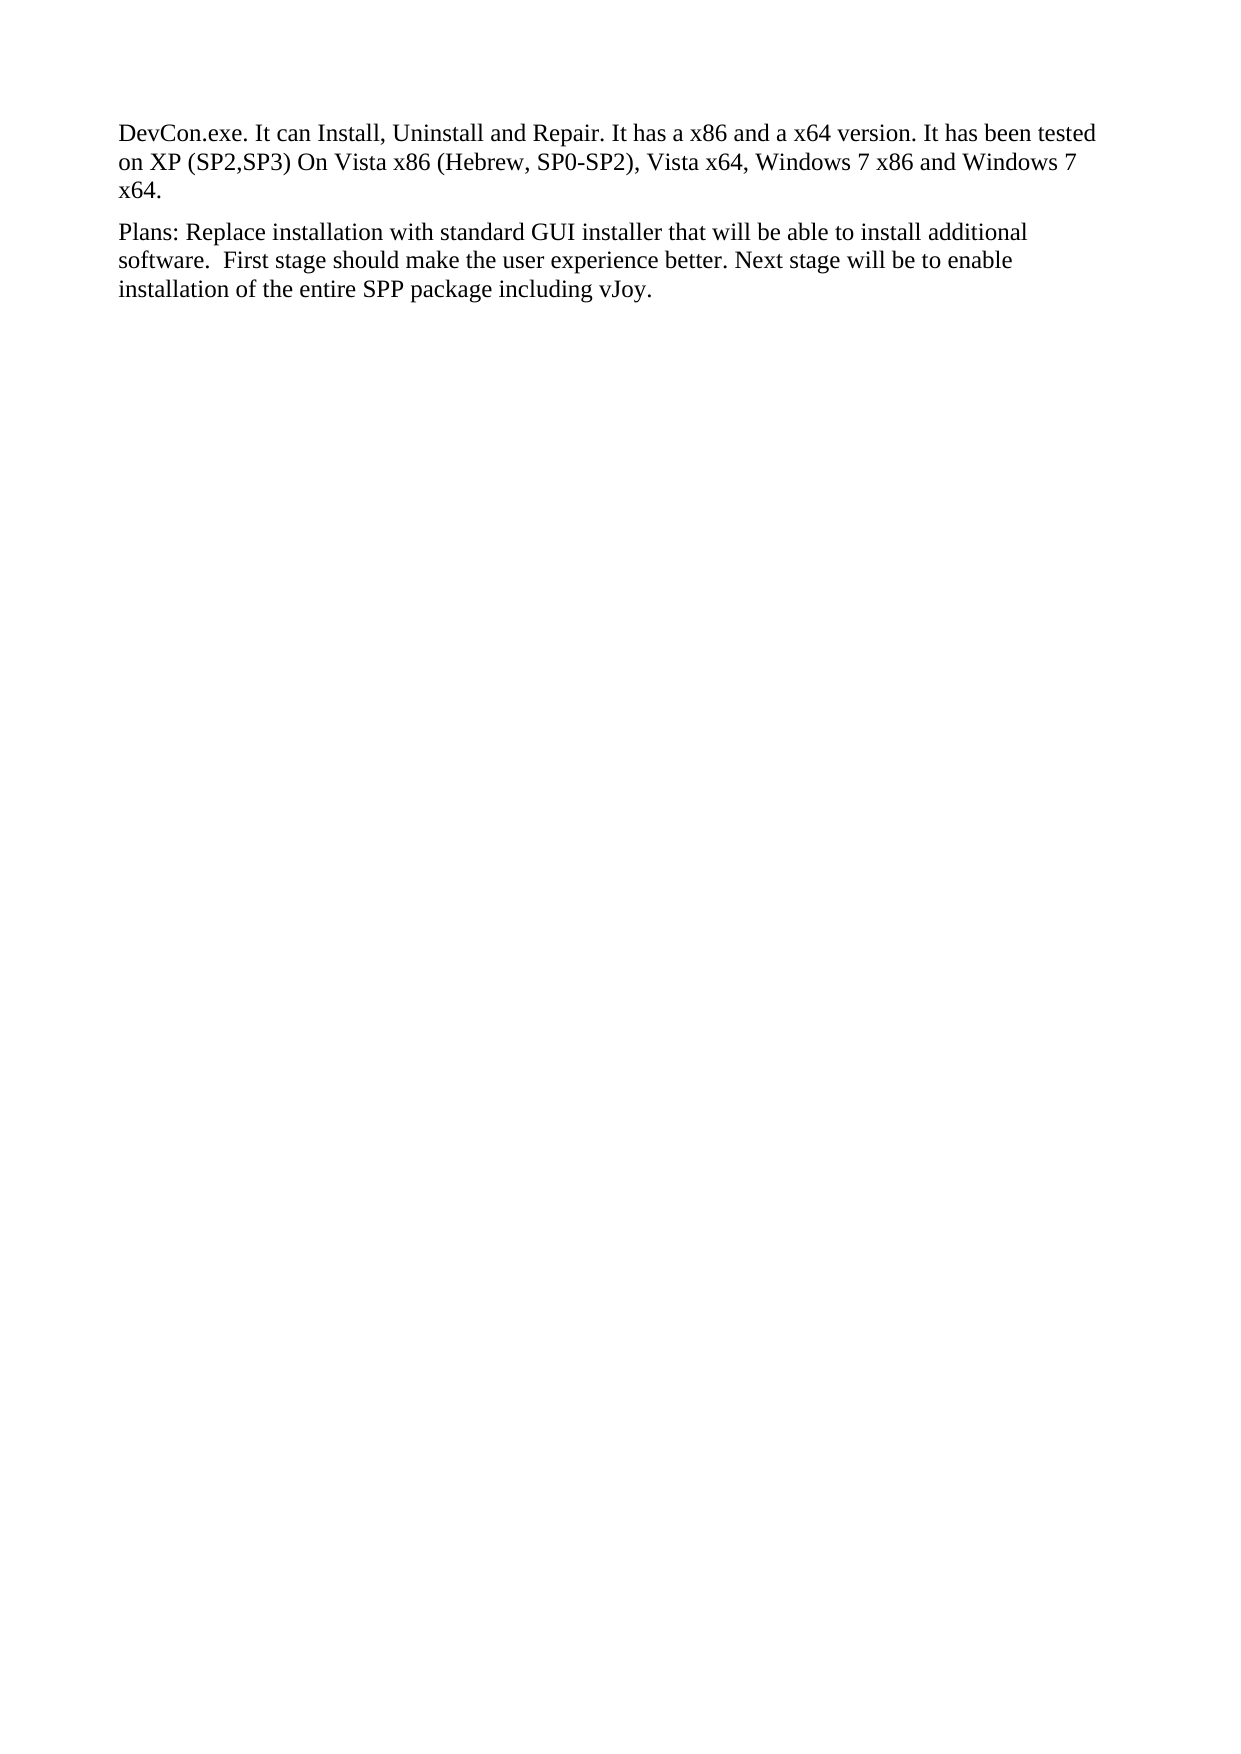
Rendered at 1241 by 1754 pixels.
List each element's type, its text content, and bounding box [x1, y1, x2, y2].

text Plans: Replace installation with standard GUI installer that will be able to install additional software. First stage should make the user experience better. Next stage will be to enable installation of the entire SPP package including vJoy. [118, 217, 1122, 303]
text DevCon.exe. It can Install, Uninstall and Repair. It has a x86 and a x64 version. It has been tested on XP (SP2,SP3) On Vista x86 (Hebrew, SP0-SP2), Vista x64, Windows 7 x86 and Windows 7 x64. [118, 118, 1122, 204]
